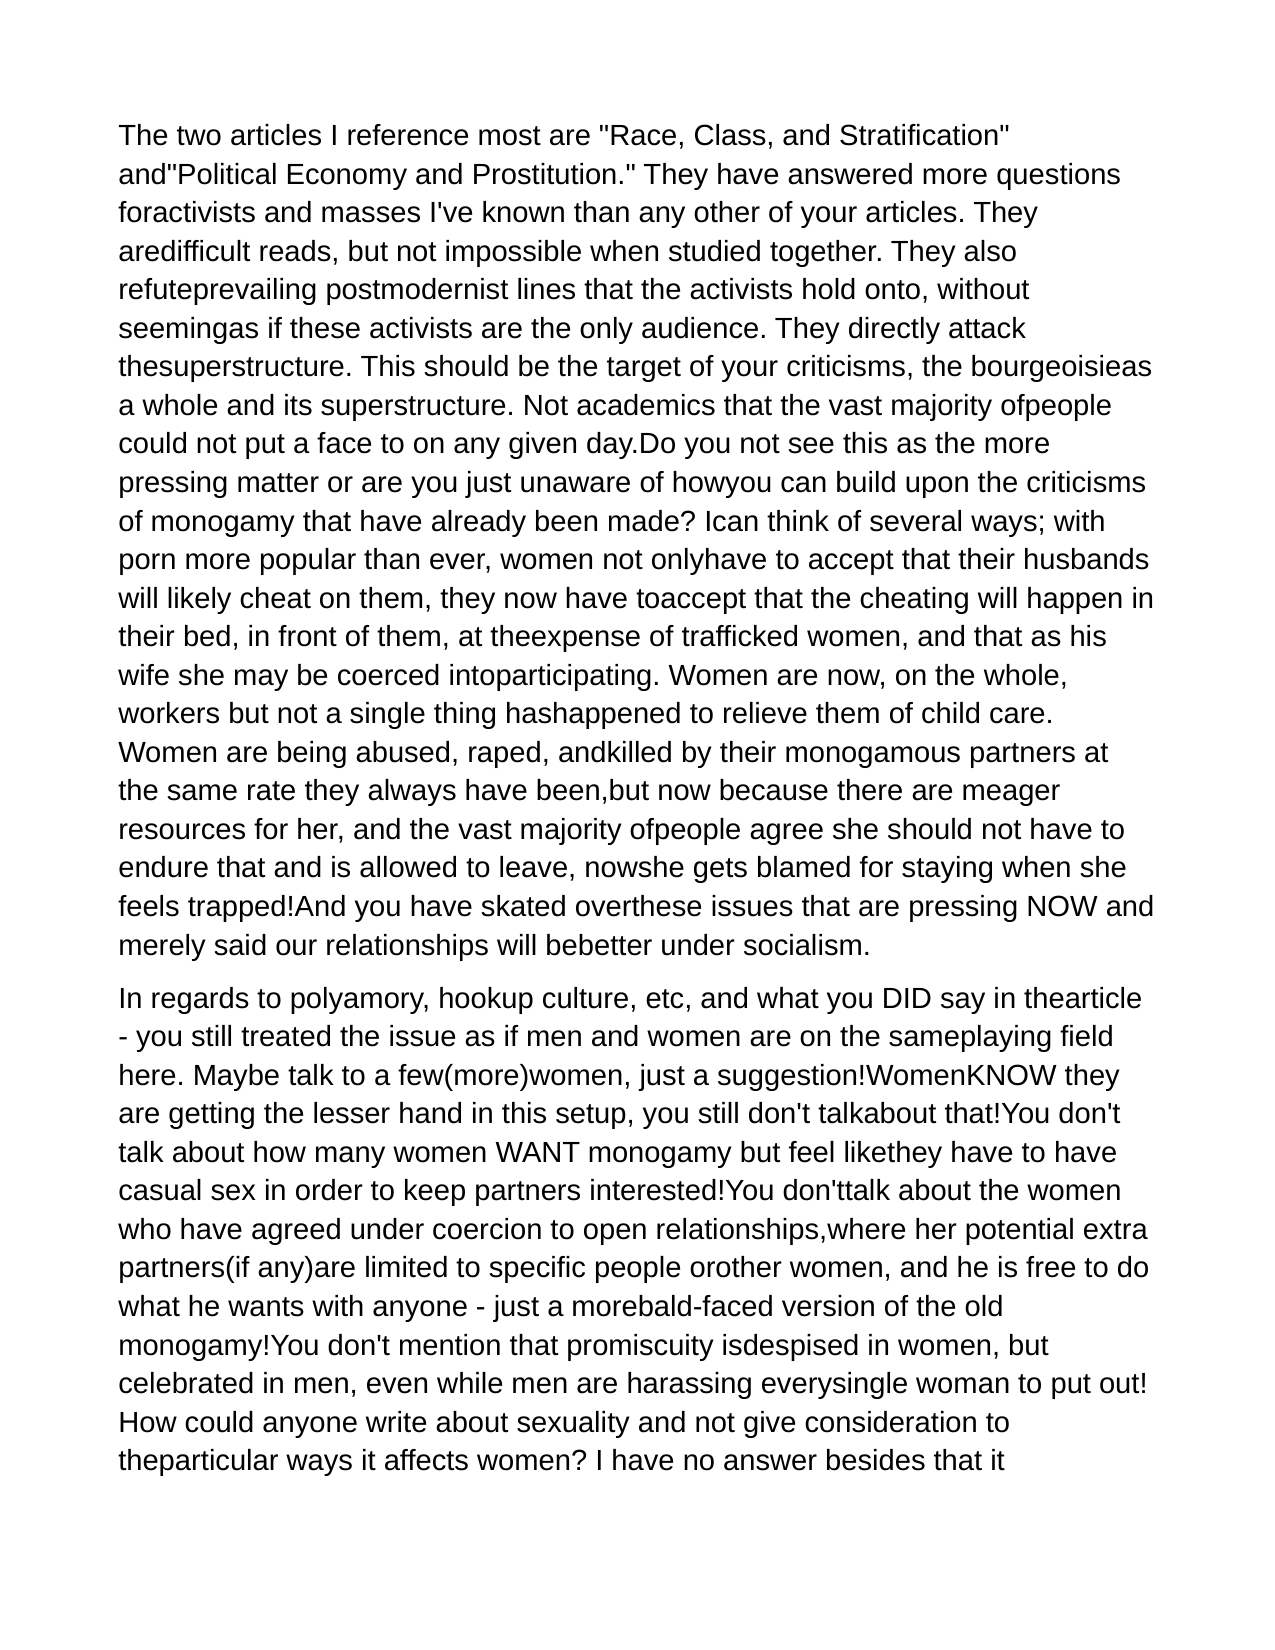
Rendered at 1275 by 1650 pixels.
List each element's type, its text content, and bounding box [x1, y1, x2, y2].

text In regards to polyamory, hookup culture, etc, and what you DID say in thearticle - you still treated the issue as if men and women are on the sameplaying field here. Maybe talk to a few(more)women, just a suggestion!WomenKNOW they are getting the lesser hand in this setup, you still don't talkabout that!You don't talk about how many women WANT monogamy but feel likethey have to have casual sex in order to keep partners interested!You don'ttalk about the women who have agreed under coercion to open relationships,where her potential extra partners(if any)are limited to specific people orother women, and he is free to do what he wants with anyone - just a morebald-faced version of the old monogamy!You don't mention that promiscuity isdespised in women, but celebrated in men, even while men are harassing everysingle woman to put out!How could anyone write about sexuality and not give consideration to theparticular ways it affects women? I have no answer besides that it [118, 981, 1157, 1477]
text The two articles I reference most are "Race, Class, and Stratification" and"Political Economy and Prostitution." They have answered more questions foractivists and masses I've known than any other of your articles. They aredifficult reads, but not impossible when studied together. They also refuteprevailing postmodernist lines that the activists hold onto, without seemingas if these activists are the only audience. They directly attack thesuperstructure. This should be the target of your criticisms, the bourgeoisieas a whole and its superstructure. Not academics that the vast majority ofpeople could not put a face to on any given day.Do you not see this as the more pressing matter or are you just unaware of howyou can build upon the criticisms of monogamy that have already been made? Ican think of several ways; with porn more popular than ever, women not onlyhave to accept that their husbands will likely cheat on them, they now have toaccept that the cheating will happen in their bed, in front of them, at theexpense of trafficked women, and that as his wife she may be coerced intoparticipating. Women are now, on the whole, workers but not a single thing hashappened to relieve them of child care. Women are being abused, raped, andkilled by their monogamous partners at the same rate they always have been,but now because there are meager resources for her, and the vast majority ofpeople agree she should not have to endure that and is allowed to leave, nowshe gets blamed for staying when she feels trapped!And you have skated overthese issues that are pressing NOW and merely said our relationships will bebetter under socialism. [118, 118, 1157, 961]
